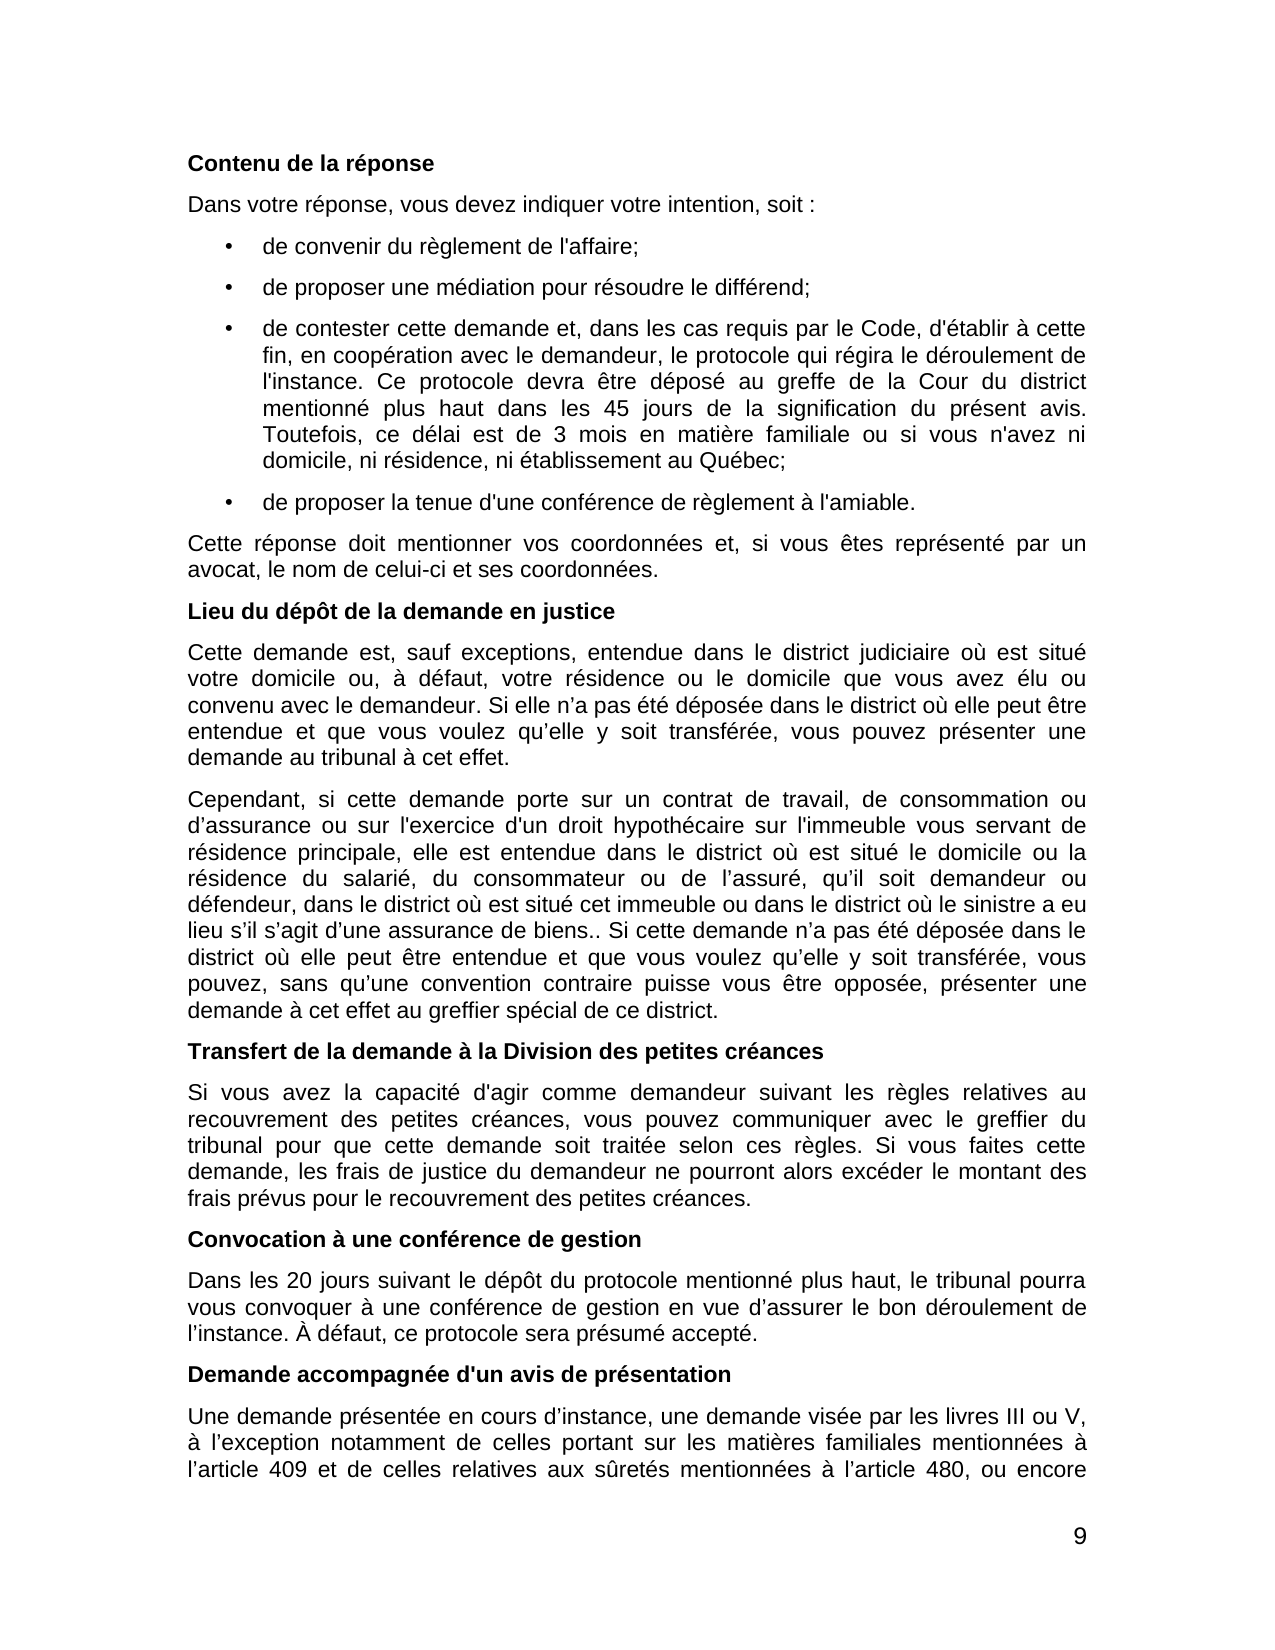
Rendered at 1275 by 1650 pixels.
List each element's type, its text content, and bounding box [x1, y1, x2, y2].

text Lieu du dépôt de la demande en justice [187, 598, 1087, 624]
list de proposer la tenue d'une conférence de règlement à l'amiable. [225, 488, 1087, 515]
text Dans les 20 jours suivant le dépôt du protocole mentionné plus haut, le tribunal pourra vous convoquer à une conférence de gestion en vue d’assurer le bon déroulement de l’instance. À défaut, ce protocole sera présumé accepté. [187, 1267, 1087, 1346]
text Dans votre réponse, vous devez indiquer votre intention, soit : [187, 191, 1087, 218]
list de convenir du règlement de l'affaire; [225, 233, 1087, 259]
text Convocation à une conférence de gestion [187, 1226, 1087, 1252]
list de contester cette demande et, dans les cas requis par le Code, d'établir à cette fin, en coopération avec le demandeur, le protocole qui régira le déroulement de l'instance. Ce protocole devra être déposé au greffe de la Cour du district mentionné plus haut dans les 45 jours de la signification du présent avis. Toutefois, ce délai est de 3 mois en matière familiale ou si vous n'avez ni domicile, ni résidence, ni établissement au Québec; [225, 315, 1087, 473]
list de proposer une médiation pour résoudre le différend; [225, 274, 1087, 300]
text Cette demande est, sauf exceptions, entendue dans le district judiciaire où est situé votre domicile ou, à défaut, votre résidence ou le domicile que vous avez élu ou convenu avec le demandeur. Si elle n’a pas été déposée dans le district où elle peut être entendue et que vous voulez qu’elle y soit transférée, vous pouvez présenter une demande au tribunal à cet effet. [187, 639, 1087, 771]
text Cette réponse doit mentionner vos coordonnées et, si vous êtes représenté par un avocat, le nom de celui-ci et ses coordonnées. [187, 530, 1087, 583]
text Demande accompagnée d'un avis de présentation [187, 1361, 1087, 1388]
text Transfert de la demande à la Division des petites créances [187, 1038, 1087, 1064]
text Contenu de la réponse [187, 150, 1087, 176]
text Une demande présentée en cours d’instance, une demande visée par les livres III ou V, à l’exception notamment de celles portant sur les matières familiales mentionnées à l’article 409 et de celles relatives aux sûretés mentionnées à l’article 480, ou encore [187, 1403, 1087, 1482]
text Cependant, si cette demande porte sur un contrat de travail, de consommation ou d’assurance ou sur l'exercice d'un droit hypothécaire sur l'immeuble vous servant de résidence principale, elle est entendue dans le district où est situé le domicile ou la résidence du salarié, du consommateur ou de l’assuré, qu’il soit demandeur ou défendeur, dans le district où est situé cet immeuble ou dans le district où le sinistre a eu lieu s’il s’agit d’une assurance de biens.. Si cette demande n’a pas été déposée dans le district où elle peut être entendue et que vous voulez qu’elle y soit transférée, vous pouvez, sans qu’une convention contraire puisse vous être opposée, présenter une demande à cet effet au greffier spécial de ce district. [187, 786, 1087, 1023]
text Si vous avez la capacité d'agir comme demandeur suivant les règles relatives au recouvrement des petites créances, vous pouvez communiquer avec le greffier du tribunal pour que cette demande soit traitée selon ces règles. Si vous faites cette demande, les frais de justice du demandeur ne pourront alors excéder le montant des frais prévus pour le recouvrement des petites créances. [187, 1079, 1087, 1211]
